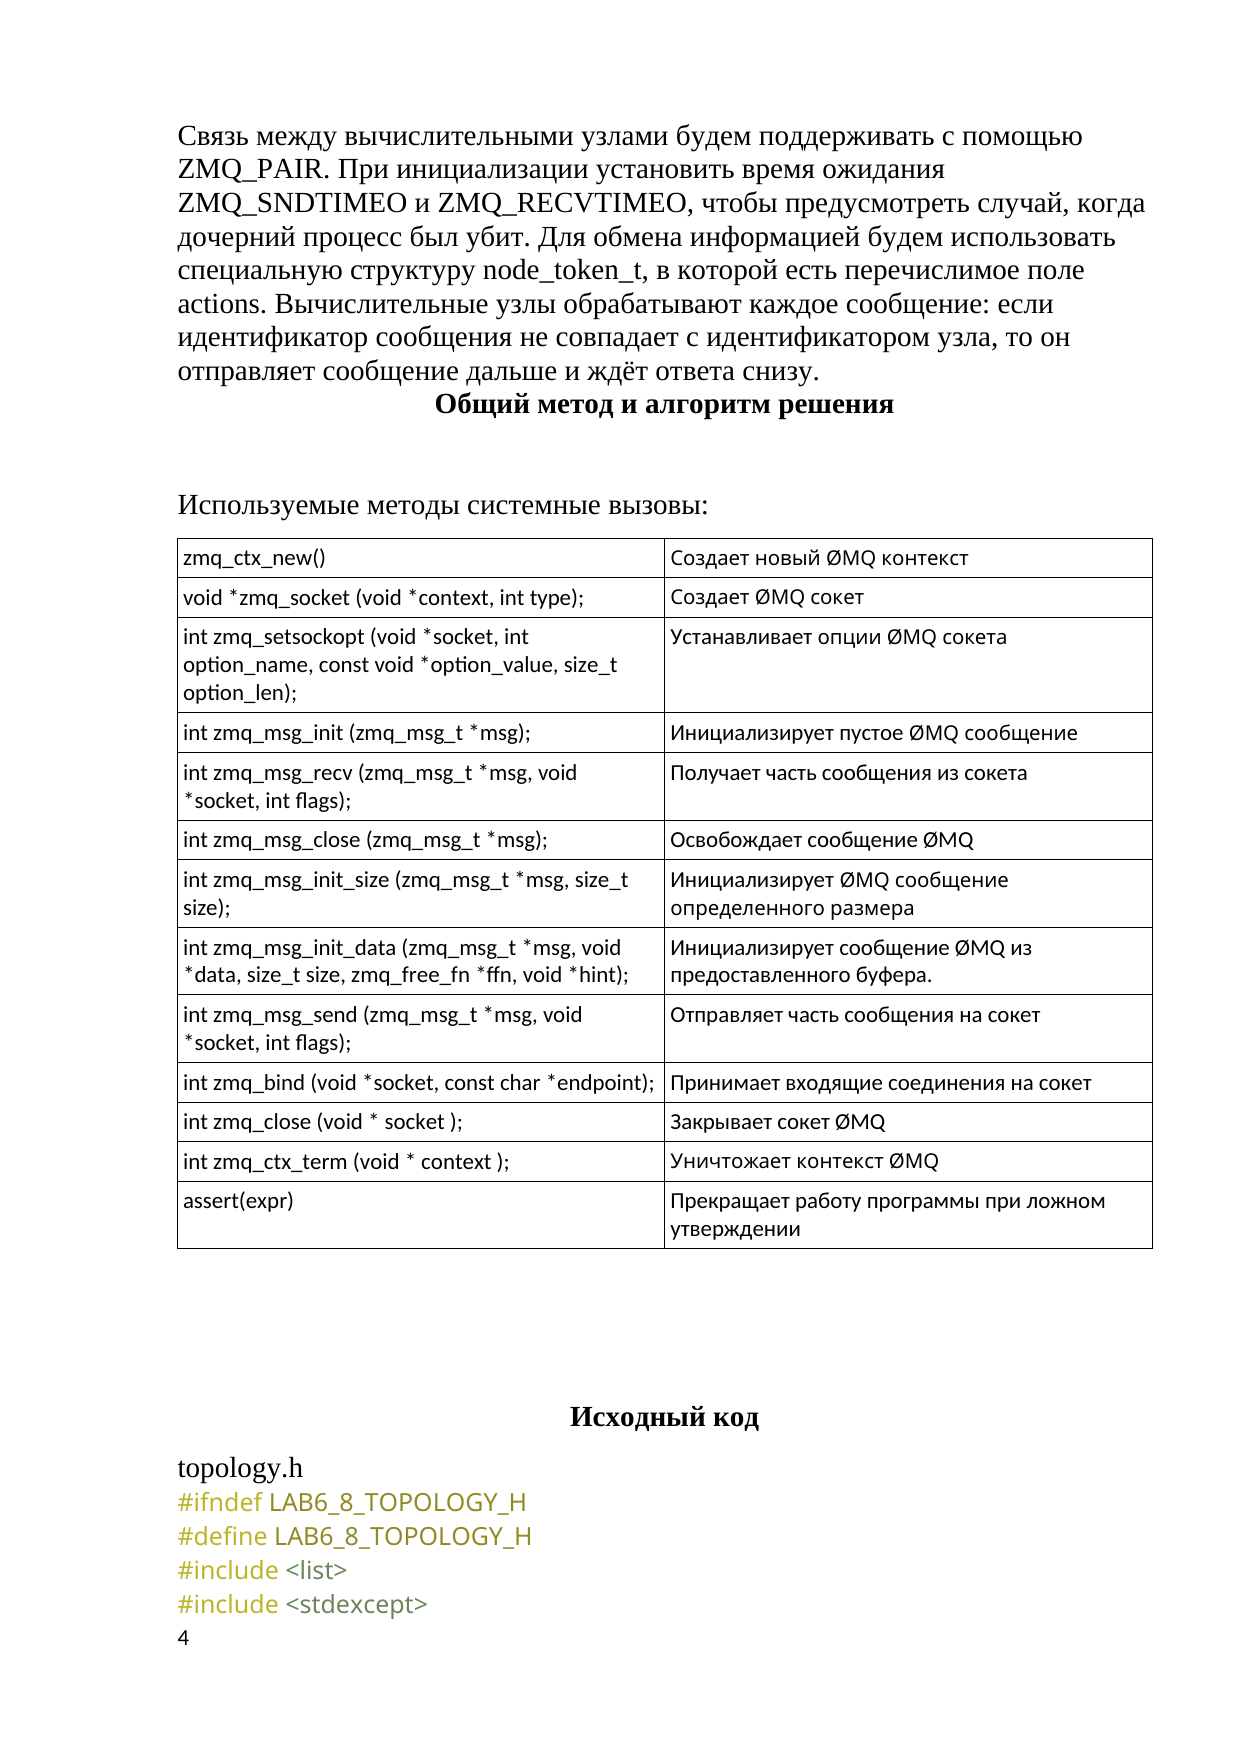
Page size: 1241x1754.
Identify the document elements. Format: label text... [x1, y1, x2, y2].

table_cell Закрывает сокет ØMQ [665, 1103, 1152, 1141]
table_cell Освобождает сообщение ØMQ [665, 821, 1152, 859]
table_cell int zmq_close (void * socket ); [178, 1103, 664, 1141]
text Связь между вычислительными узлами будем поддерживать с помощью ZMQ_PAIR. При инициализации установить время ожидания ZMQ_SNDTIMEO и ZMQ_RECVTIMEO, чтобы предусмотреть случай, когда дочерний процесс был убит. Для обмена информацией будем использовать специальную структуру node_token_t, в которой есть перечислимое поле actions. Вычислительные узлы обрабатывают каждое сообщение: если идентификатор сообщения не совпадает с идентификатором узла, то он отправляет сообщение дальше и ждёт ответа снизу. [177, 118, 1152, 386]
table_cell int zmq_msg_init (zmq_msg_t *msg); [178, 713, 664, 752]
table_cell int zmq_ctx_term (void * context ); [178, 1142, 664, 1181]
table_cell Прекращает работу программы при ложном утверждении [665, 1182, 1152, 1248]
table_cell void *zmq_socket (void *context, int type); [178, 578, 664, 617]
table_cell int zmq_msg_close (zmq_msg_t *msg); [178, 821, 664, 859]
table_cell Принимает входящие соединения на сокет [665, 1063, 1152, 1102]
table_cell Инициализирует пустое ØMQ сообщение [665, 713, 1152, 752]
text Общий метод и алгоритм решения [177, 386, 1152, 420]
table_cell assert(expr) [178, 1182, 664, 1248]
table_cell int zmq_msg_init_data (zmq_msg_t *msg, void *data, size_t size, zmq_free_fn *ffn, void *hint); [178, 928, 664, 994]
table_cell int zmq_bind (void *socket, const char *endpoint); [178, 1063, 664, 1102]
table_cell int zmq_msg_init_size (zmq_msg_t *msg, size_t size); [178, 860, 664, 927]
table_cell int zmq_msg_send (zmq_msg_t *msg, void *socket, int flags); [178, 995, 664, 1062]
table_cell int zmq_setsockopt (void *socket, int option_name, const void *option_value, size_t option_len); [178, 618, 664, 712]
table_cell Устанавливает опции ØMQ сокета [665, 618, 1152, 712]
table_cell Инициализирует ØMQ сообщение определенного размера [665, 860, 1152, 927]
text #ifndef LAB6_8_TOPOLOGY_H #define LAB6_8_TOPOLOGY_H #include <list> #include <stdexcept> [177, 1485, 1152, 1621]
table_cell int zmq_msg_recv (zmq_msg_t *msg, void *socket, int flags); [178, 753, 664, 819]
table_cell Инициализирует сообщение ØMQ из предоставленного буфера. [665, 928, 1152, 994]
table_header Создает новый ØMQ контекст [665, 539, 1152, 577]
text topology.h [177, 1450, 1152, 1483]
text Исходный код [177, 1399, 1152, 1433]
table_cell Уничтожает контекст ØMQ [665, 1142, 1152, 1181]
table_cell Получает часть сообщения из сокета [665, 753, 1152, 819]
table_cell Создает ØMQ сокет [665, 578, 1152, 617]
table_header zmq_ctx_new() [178, 539, 664, 577]
table_cell Отправляет часть сообщения на сокет [665, 995, 1152, 1062]
list Используемые методы системные вызовы: [177, 487, 1152, 521]
